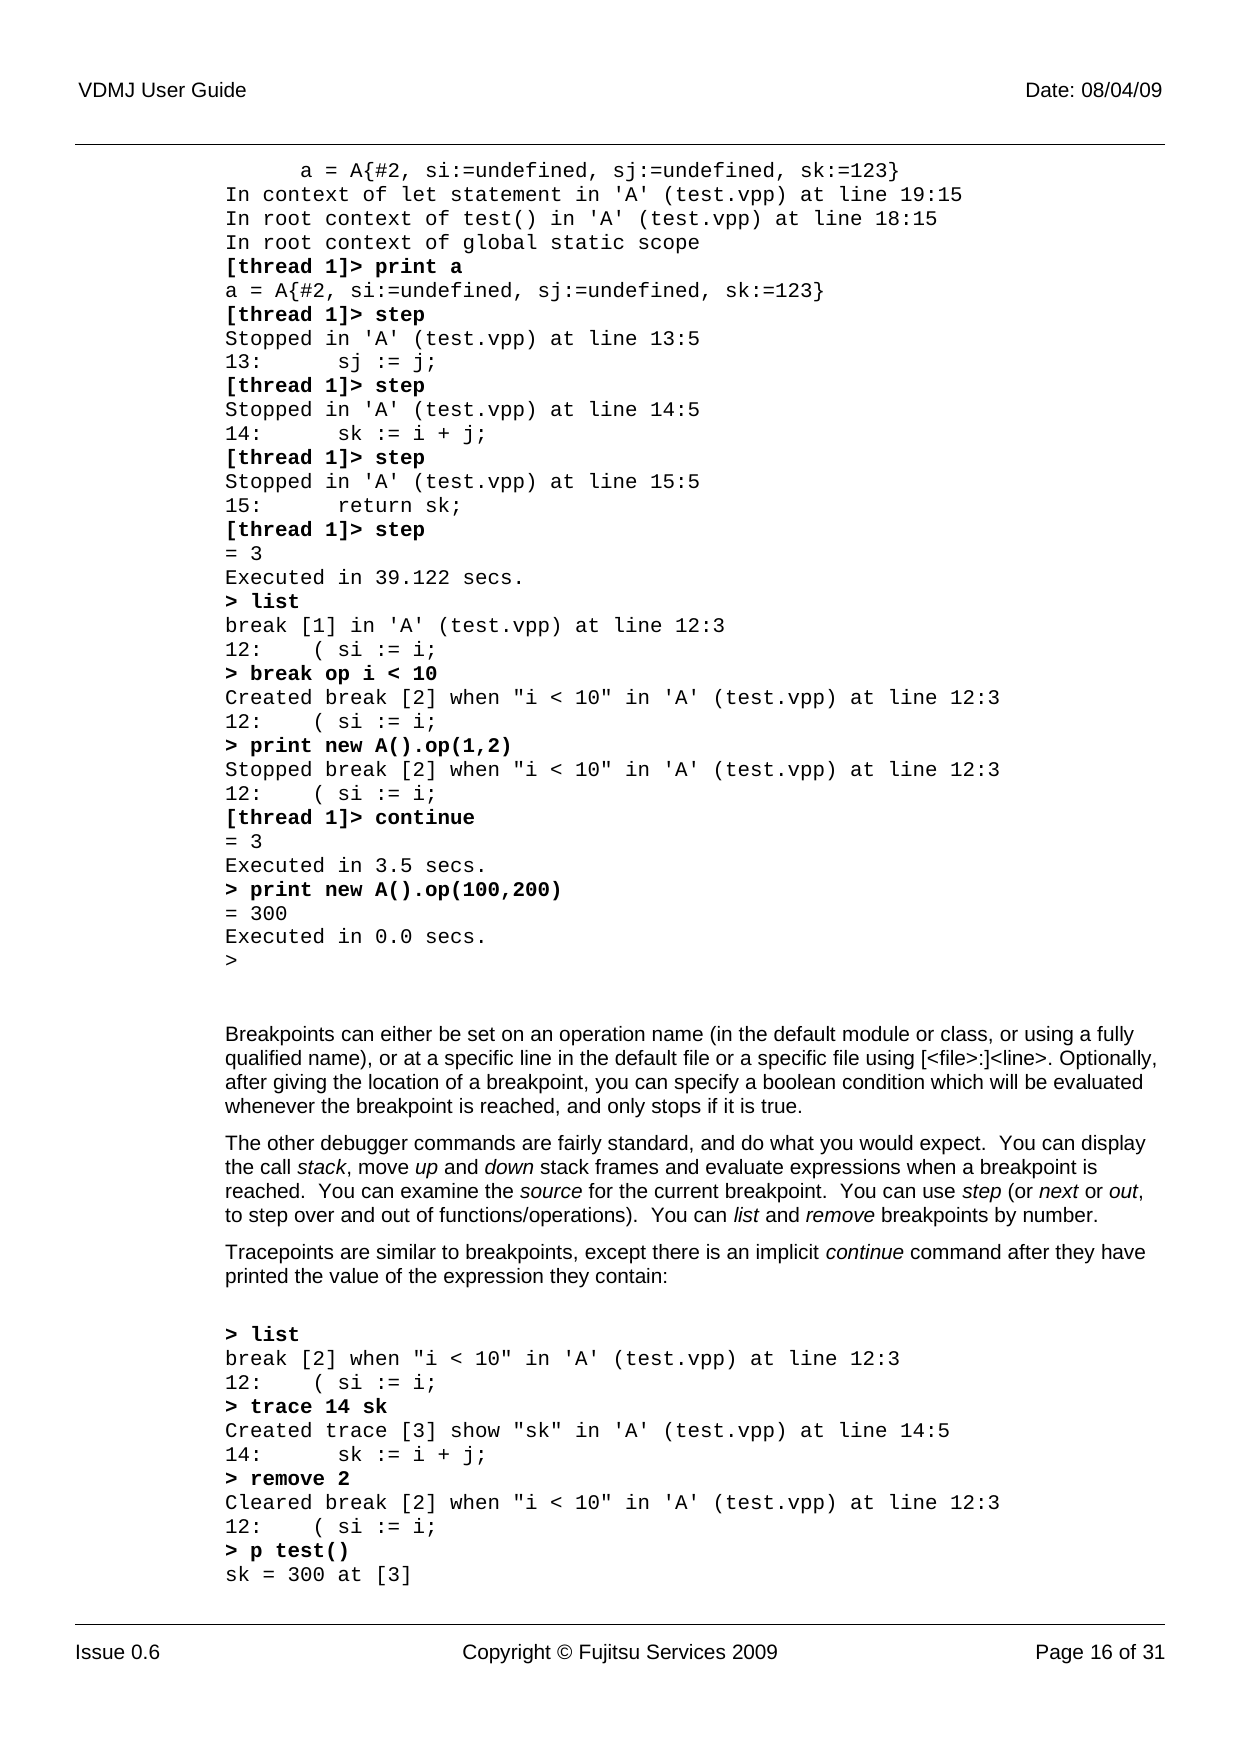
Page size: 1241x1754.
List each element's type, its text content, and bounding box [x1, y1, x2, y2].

text break [1] in 'A' (test.vpp) at line 12:3 [225, 615, 1165, 639]
text > list [225, 1324, 1165, 1348]
text [thread 1]> continue [225, 807, 1165, 831]
text > print new A().op(100,200) [225, 878, 1165, 902]
text Breakpoints can either be set on an operation name (in the default module or class, or using a fully qualified name), or at a specific line in the default file or a specific file using [<file>:]<line>. Optionally, after giving the location of a breakpoint, you can specify a boolean condition which will be evaluated whenever the breakpoint is reached, and only stops if it is true. [225, 1022, 1165, 1118]
text 12: ( si := i; [225, 711, 1165, 735]
text 12: ( si := i; [225, 783, 1165, 807]
text Cleared break [2] when "i < 10" in 'A' (test.vpp) at line 12:3 [225, 1492, 1165, 1516]
text Executed in 39.122 secs. [225, 567, 1165, 591]
text Executed in 0.0 secs. [225, 926, 1165, 950]
text Executed in 3.5 secs. [225, 854, 1165, 878]
text = 300 [225, 902, 1165, 926]
text sk = 300 at [3] [225, 1564, 1165, 1588]
text 15: return sk; [225, 495, 1165, 519]
text The other debugger commands are fairly standard, and do what you would expect. You can display the call stack, move up and down stack frames and evaluate expressions when a breakpoint is reached. You can examine the source for the current breakpoint. You can use step (or next or out, to step over and out of functions/operations). You can list and remove breakpoints by number. [225, 1131, 1165, 1227]
text [thread 1]> step [225, 447, 1165, 471]
text [thread 1]> step [225, 375, 1165, 399]
text [thread 1]> print a [225, 256, 1165, 279]
text Created break [2] when "i < 10" in 'A' (test.vpp) at line 12:3 [225, 687, 1165, 711]
text 14: sk := i + j; [225, 423, 1165, 447]
text > p test() [225, 1540, 1165, 1564]
text = 3 [225, 831, 1165, 854]
text [thread 1]> step [225, 519, 1165, 543]
text In root context of test() in 'A' (test.vpp) at line 18:15 [225, 208, 1165, 232]
text > print new A().op(1,2) [225, 735, 1165, 759]
text Stopped in 'A' (test.vpp) at line 15:5 [225, 471, 1165, 495]
text 12: ( si := i; [225, 1516, 1165, 1540]
text = 3 [225, 543, 1165, 567]
text > break op i < 10 [225, 663, 1165, 687]
text Created trace [3] show "sk" in 'A' (test.vpp) at line 14:5 [225, 1420, 1165, 1444]
text In root context of global static scope [225, 232, 1165, 256]
text 12: ( si := i; [225, 1372, 1165, 1396]
text > list [225, 591, 1165, 615]
text [thread 1]> step [225, 303, 1165, 327]
text Stopped break [2] when "i < 10" in 'A' (test.vpp) at line 12:3 [225, 759, 1165, 783]
text Tracepoints are similar to breakpoints, except there is an implicit continue command after they have printed the value of the expression they contain: [225, 1240, 1165, 1288]
text 12: ( si := i; [225, 639, 1165, 663]
text Stopped in 'A' (test.vpp) at line 13:5 [225, 327, 1165, 351]
text Stopped in 'A' (test.vpp) at line 14:5 [225, 399, 1165, 423]
text a = A{#2, si:=undefined, sj:=undefined, sk:=123} [225, 279, 1165, 303]
text > [225, 950, 1165, 974]
text a = A{#2, si:=undefined, sj:=undefined, sk:=123} [225, 160, 1165, 184]
text In context of let statement in 'A' (test.vpp) at line 19:15 [225, 184, 1165, 208]
text > trace 14 sk [225, 1396, 1165, 1420]
text > remove 2 [225, 1468, 1165, 1492]
text break [2] when "i < 10" in 'A' (test.vpp) at line 12:3 [225, 1348, 1165, 1372]
text 13: sj := j; [225, 351, 1165, 375]
text 14: sk := i + j; [225, 1444, 1165, 1468]
